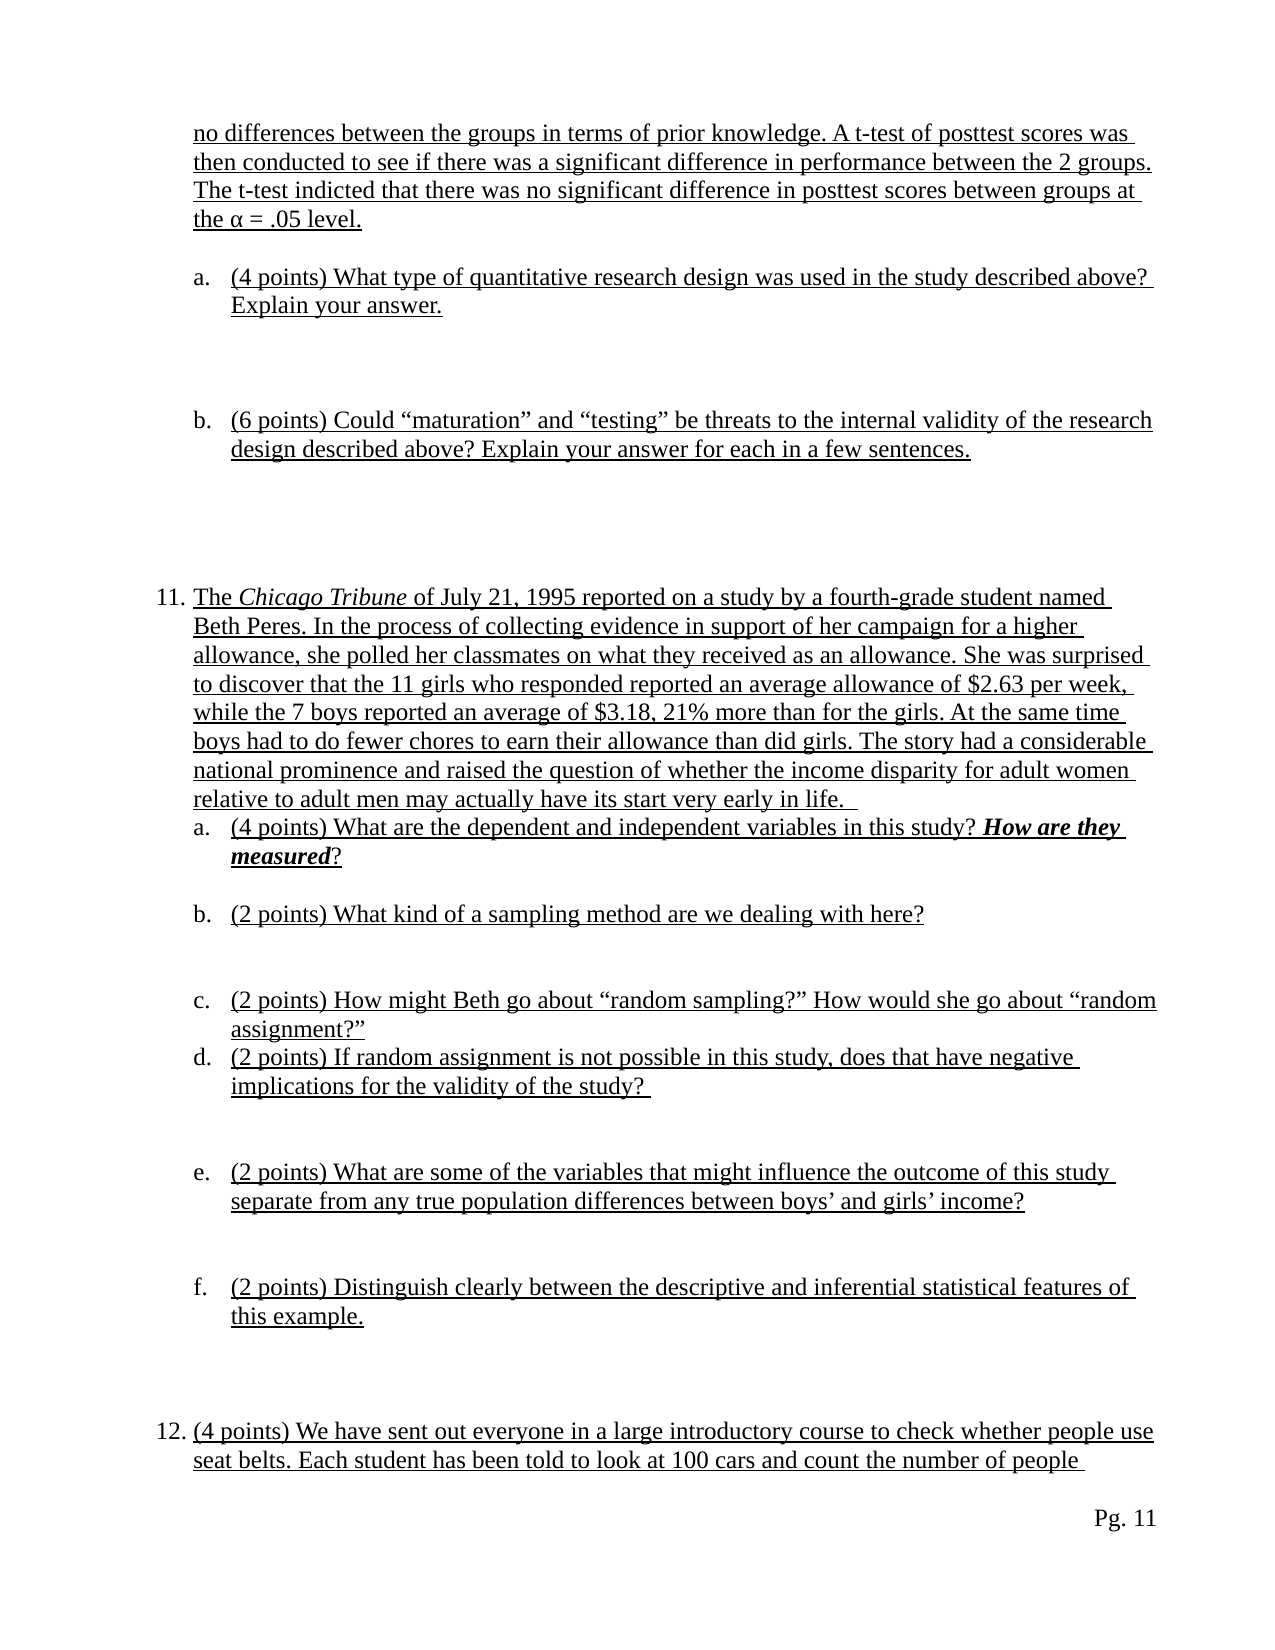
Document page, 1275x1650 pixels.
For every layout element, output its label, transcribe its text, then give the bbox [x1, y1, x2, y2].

list (2 points) If random assignment is not possible in this study, does that have negative implications for the validity of the study? [193, 1042, 1157, 1100]
list (2 points) What are some of the variables that might influence the outcome of this study separate from any true population differences between boys’ and girls’ income? [193, 1157, 1157, 1215]
list (2 points) What kind of a sampling method are we dealing with here? [193, 899, 1157, 927]
list (2 points) Distinguish clearly between the descriptive and inferential statistical features of this example. [193, 1272, 1157, 1330]
list The Chicago Tribune of July 21, 1995 reported on a study by a fourth-grade student named Beth Peres. In the process of collecting evidence in support of her campaign for a higher allowance, she polled her classmates on what they received as an allowance. She was surprised to discover that the 11 girls who responded reported an average allowance of $2.63 per week, while the 7 boys reported an average of $3.18, 21% more than for the girls. At the same time boys had to do fewer chores to earn their allowance than did girls. The story had a considerable national prominence and raised the question of whether the income disparity for adult women relative to adult men may actually have its start very early in life. [156, 582, 1157, 812]
list (4 points) What type of quantitative research design was used in the study described above? Explain your answer. [193, 262, 1157, 319]
list (4 points) We have sent out everyone in a large introductory course to check whether people use seat belts. Each student has been told to look at 100 cars and count the number of people [156, 1416, 1157, 1474]
list (4 points) What are the dependent and independent variables in this study? How are they measured? [193, 812, 1157, 870]
list (6 points) Could “maturation” and “testing” be threats to the internal validity of the research design described above? Explain your answer for each in a few sentences. [193, 406, 1157, 463]
list no differences between the groups in terms of prior knowledge. A t-test of posttest scores was then conducted to see if there was a significant difference in performance between the 2 groups. The t-test indicted that there was no significant difference in posttest scores between groups at the α = .05 level. [156, 118, 1157, 233]
list (2 points) How might Beth go about “random sampling?” How would she go about “random assignment?” [193, 985, 1157, 1042]
